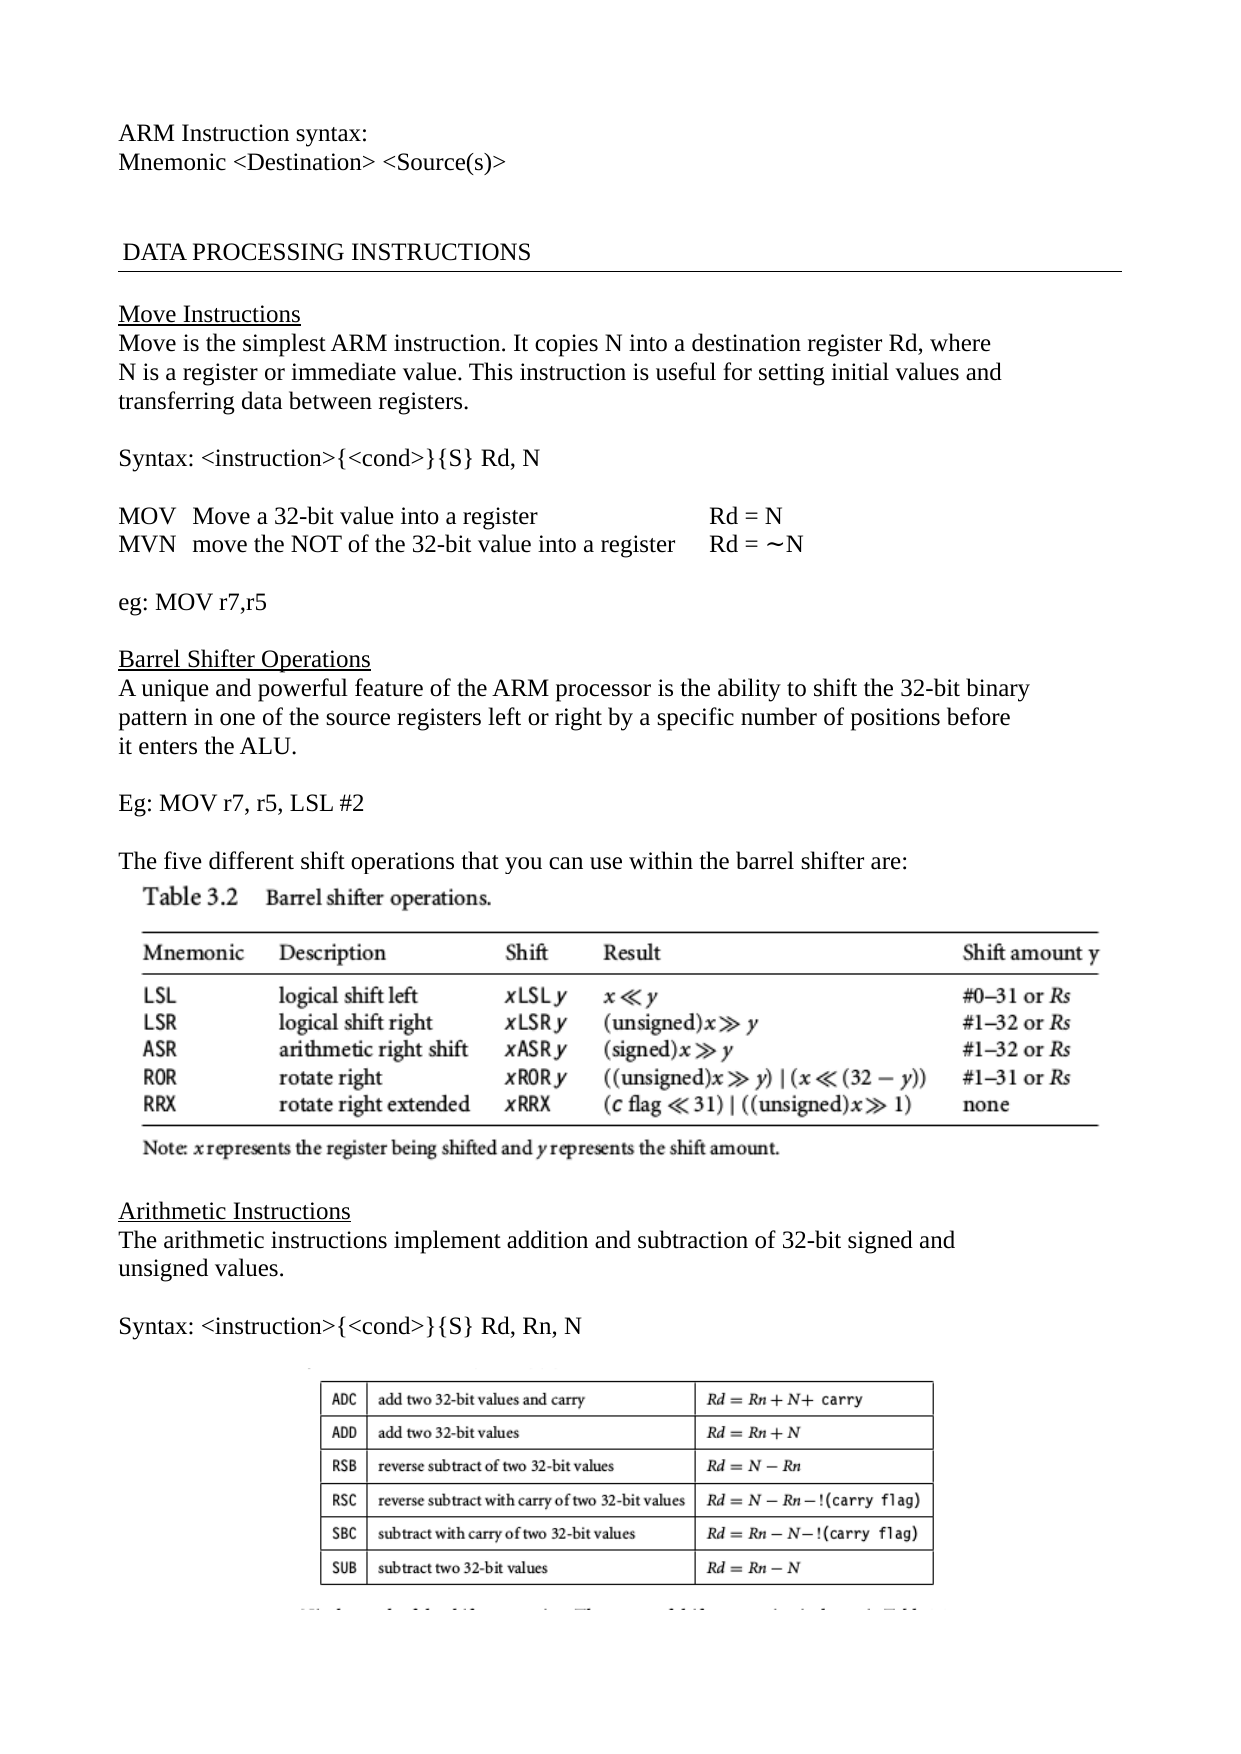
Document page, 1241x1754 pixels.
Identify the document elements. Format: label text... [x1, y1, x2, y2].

text Arithmetic Instructions [118, 1196, 1122, 1225]
text Barrel Shifter Operations [118, 644, 1122, 673]
text ARM Instruction syntax: [118, 118, 1122, 147]
text Move is the simplest ARM instruction. It copies N into a destination register Rd, where [118, 328, 1122, 357]
text MVN move the NOT of the 32-bit value into a register Rd = ∼N [118, 529, 1122, 558]
text it enters the ALU. [118, 731, 1122, 759]
text unsigned values. [118, 1253, 1122, 1282]
text The arithmetic instructions implement addition and subtraction of 32-bit signed and [118, 1225, 1122, 1253]
picture [280, 1368, 960, 1610]
text transferring data between registers. [118, 386, 1122, 414]
picture [118, 874, 1123, 1168]
text DATA PROCESSING INSTRUCTIONS [118, 233, 1122, 271]
text Syntax: <instruction>{<cond>}{S} Rd, N [118, 443, 1122, 472]
text A unique and powerful feature of the ARM processor is the ability to shift the 32-bit binary [118, 673, 1122, 702]
text eg: MOV r7,r5 [118, 587, 1122, 616]
text N is a register or immediate value. This instruction is useful for setting initial values and [118, 357, 1122, 386]
text Eg: MOV r7, r5, LSL #2 [118, 788, 1122, 817]
text Mnemonic <Destination> <Source(s)> [118, 147, 1122, 176]
text MOV Move a 32-bit value into a register Rd = N [118, 501, 1122, 529]
text The five different shift operations that you can use within the barrel shifter are: [118, 846, 1122, 874]
text Move Instructions [118, 299, 1122, 328]
text pattern in one of the source registers left or right by a specific number of positions before [118, 702, 1122, 731]
text Syntax: <instruction>{<cond>}{S} Rd, Rn, N [118, 1311, 1122, 1340]
